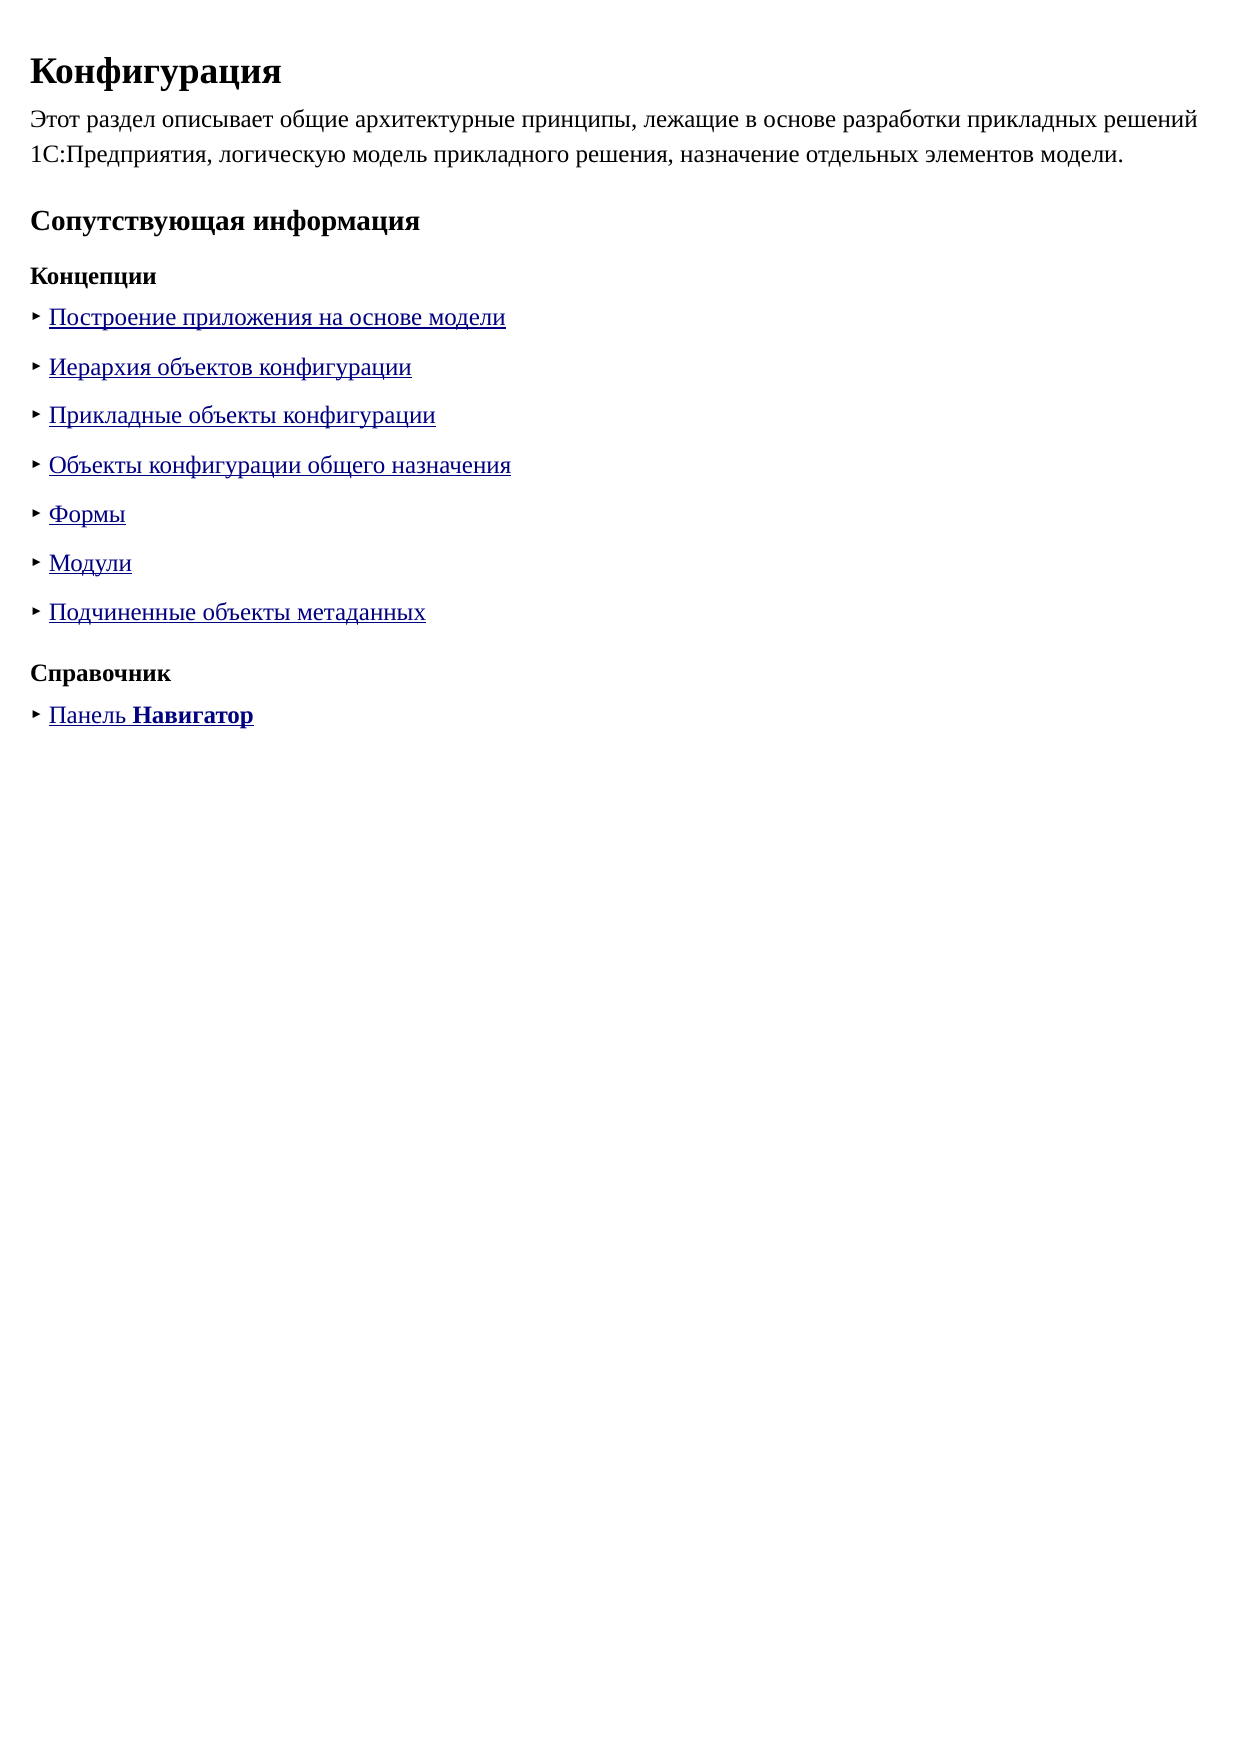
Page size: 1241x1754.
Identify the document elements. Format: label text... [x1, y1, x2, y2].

text ‣ Прикладные объекты конфигурации [30, 401, 1211, 429]
text ‣ Иерархия объектов конфигурации [30, 352, 1211, 380]
text ‣ Построение приложения на основе модели [30, 302, 1211, 331]
text ‣ Формы [30, 499, 1211, 527]
subtitle Сопутствующая информация [30, 203, 1211, 236]
text Этот раздел описывает общие архитектурные принципы, лежащие в основе разработки прикладных решений 1С:Предприятия, логическую модель прикладного решения, назначение отдельных элементов модели. [30, 104, 1211, 168]
text ‣ Панель Навигатор [30, 700, 1211, 728]
text ‣ Объекты конфигурации общего назначения [30, 450, 1211, 478]
subtitle Конфигурация [30, 49, 1211, 92]
subtitle Концепции [30, 261, 1211, 290]
text ‣ Подчиненные объекты метаданных [30, 597, 1211, 626]
subtitle Справочник [30, 658, 1211, 687]
text ‣ Модули [30, 548, 1211, 577]
